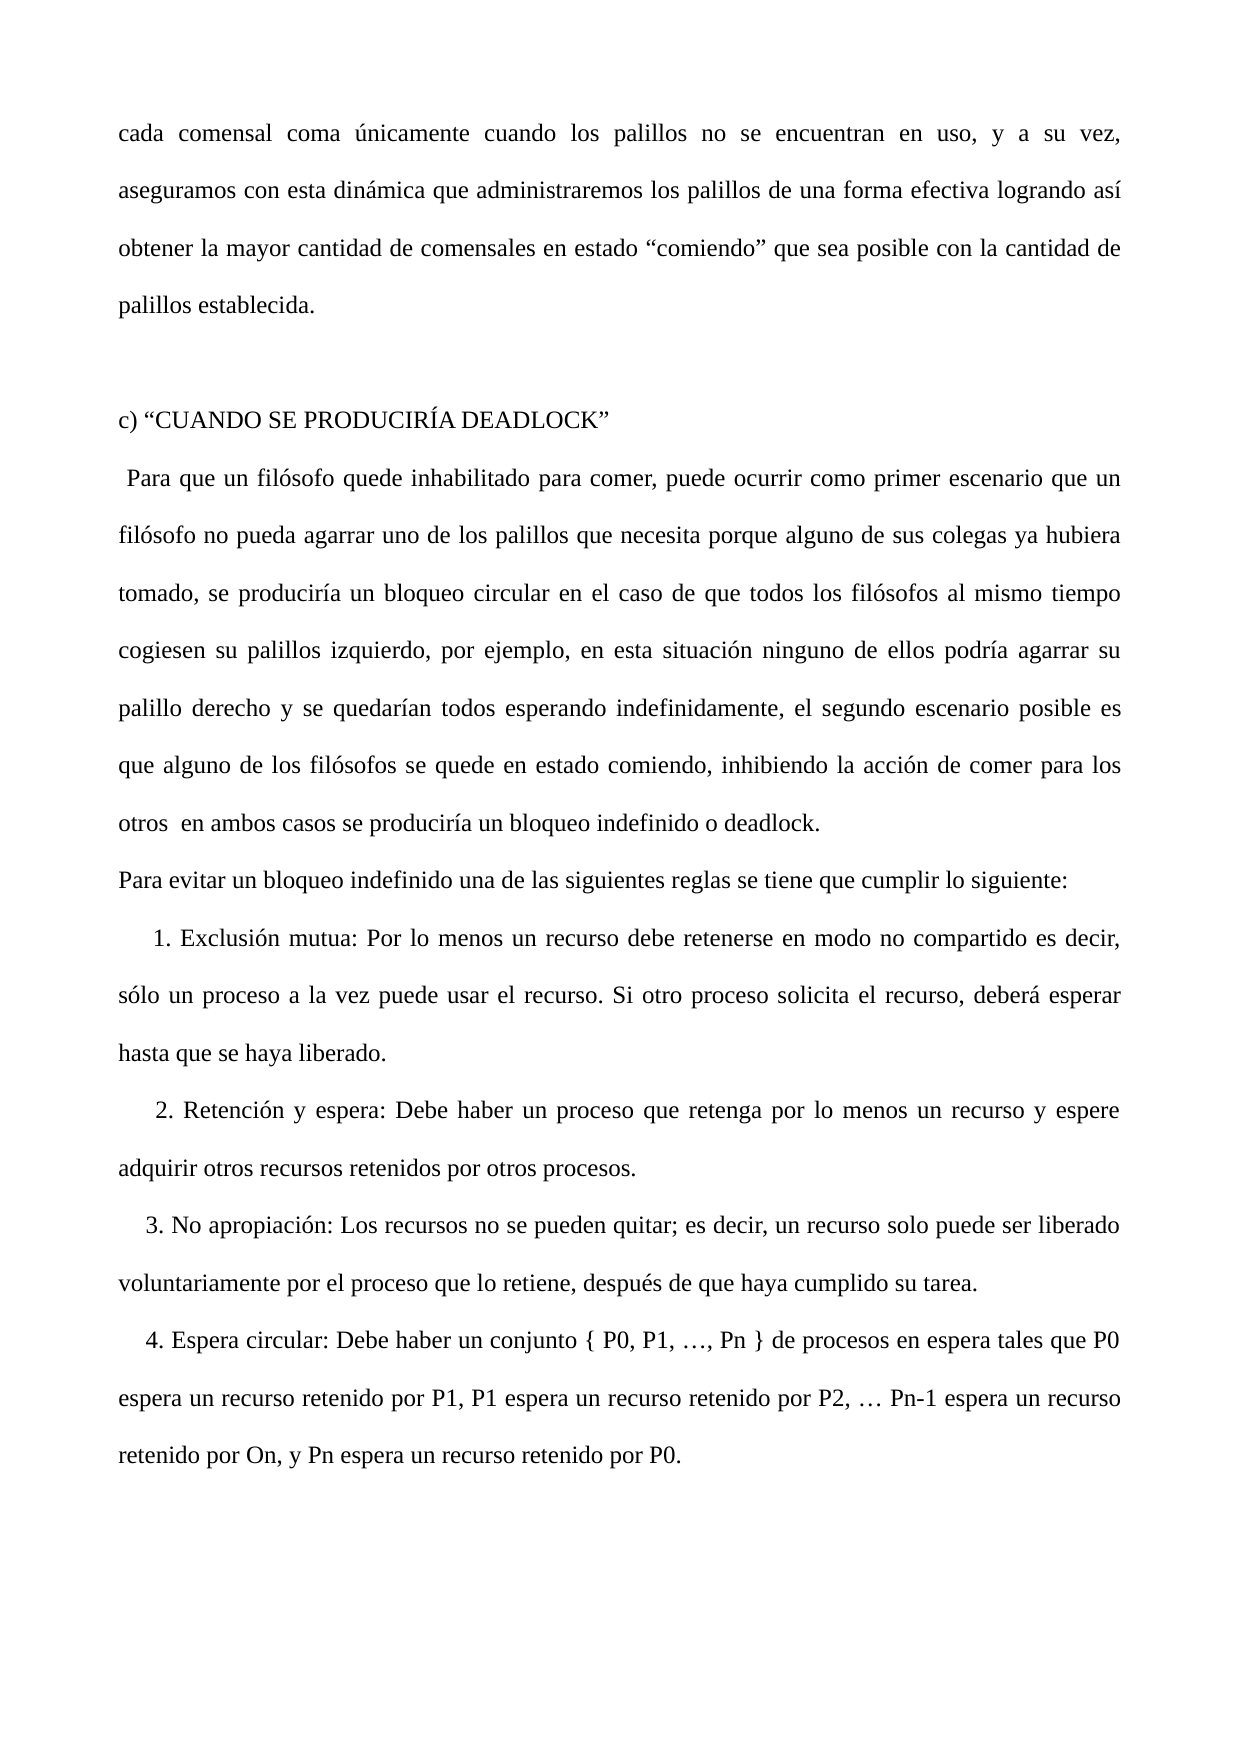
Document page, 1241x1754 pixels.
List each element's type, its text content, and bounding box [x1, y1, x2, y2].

text 1. Exclusión mutua: Por lo menos un recurso debe retenerse en modo no compartido es decir, sólo un proceso a la vez puede usar el recurso. Si otro proceso solicita el recurso, deberá esperar hasta que se haya liberado. [118, 923, 1122, 1067]
text 2. Retención y espera: Debe haber un proceso que retenga por lo menos un recurso y espere adquirir otros recursos retenidos por otros procesos. [118, 1096, 1122, 1182]
text 4. Espera circular: Debe haber un conjunto { P0, P1, …, Pn } de procesos en espera tales que P0 espera un recurso retenido por P1, P1 espera un recurso retenido por P2, … Pn-1 espera un recurso retenido por On, y Pn espera un recurso retenido por P0. [118, 1326, 1122, 1469]
text Para evitar un bloqueo indefinido una de las siguientes reglas se tiene que cumplir lo siguiente: [118, 866, 1122, 894]
text cada comensal coma únicamente cuando los palillos no se encuentran en uso, y a su vez, aseguramos con esta dinámica que administraremos los palillos de una forma efectiva logrando así obtener la mayor cantidad de comensales en estado “comiendo” que sea posible con la cantidad de palillos establecida. [118, 118, 1122, 319]
text Para que un filósofo quede inhabilitado para comer, puede ocurrir como primer escenario que un filósofo no pueda agarrar uno de los palillos que necesita porque alguno de sus colegas ya hubiera tomado, se produciría un bloqueo circular en el caso de que todos los filósofos al mismo tiempo cogiesen su palillos izquierdo, por ejemplo, en esta situación ninguno de ellos podría agarrar su palillo derecho y se quedarían todos esperando indefinidamente, el segundo escenario posible es que alguno de los filósofos se quede en estado comiendo, inhibiendo la acción de comer para los otros en ambos casos se produciría un bloqueo indefinido o deadlock. [118, 463, 1122, 837]
text 3. No apropiación: Los recursos no se pueden quitar; es decir, un recurso solo puede ser liberado voluntariamente por el proceso que lo retiene, después de que haya cumplido su tarea. [118, 1211, 1122, 1297]
text c) “CUANDO SE PRODUCIRÍA DEADLOCK” [118, 406, 1122, 434]
